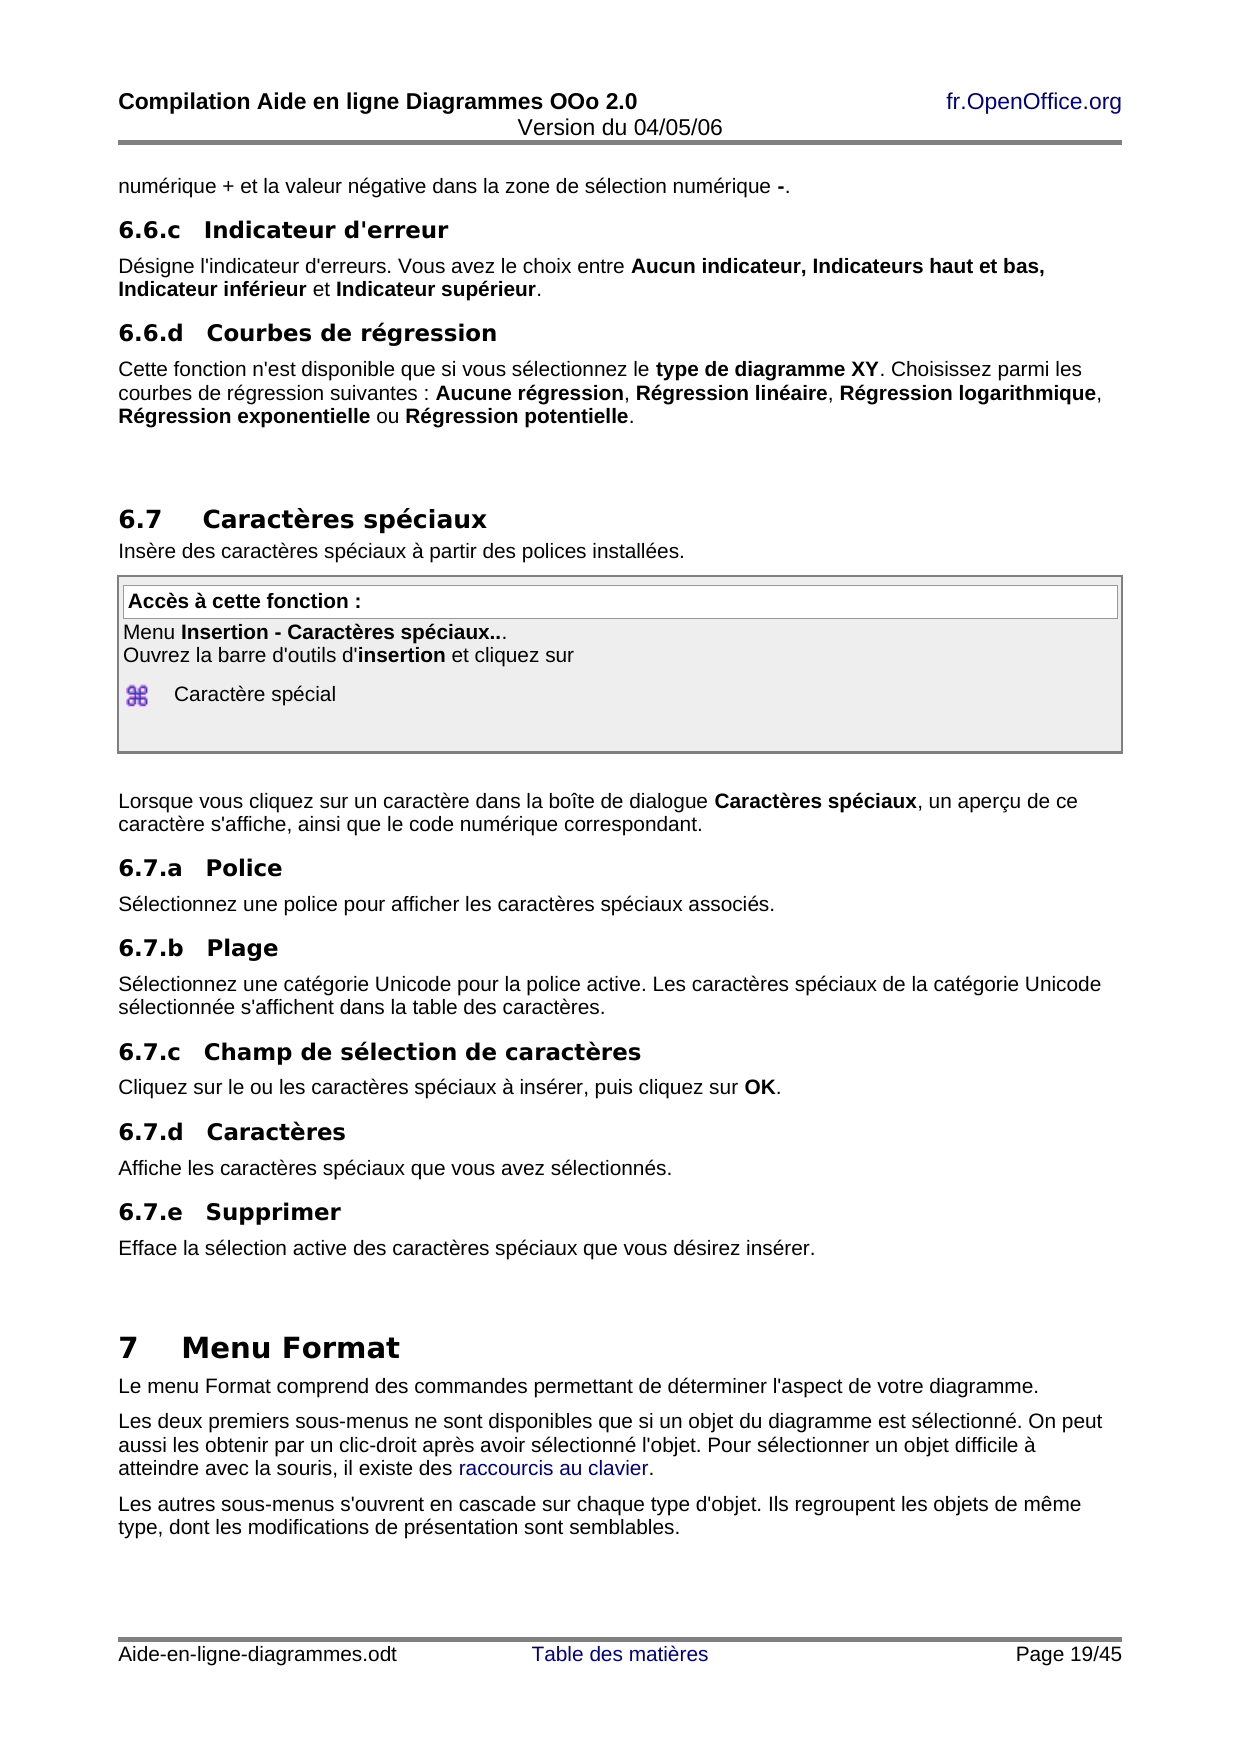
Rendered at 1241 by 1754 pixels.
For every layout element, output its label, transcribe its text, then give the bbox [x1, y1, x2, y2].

text Les autres sous-menus s'ouvrent en cascade sur chaque type d'objet. Ils regroupent les objets de même type, dont les modifications de présentation sont semblables. [118, 1492, 1122, 1539]
subtitle Courbes de régression [118, 321, 1122, 347]
subtitle Supprimer [118, 1199, 1122, 1226]
text Insère des caractères spéciaux à partir des polices installées. [118, 539, 1122, 562]
subtitle Menu Format [118, 1331, 1122, 1365]
text Efface la sélection active des caractères spéciaux que vous désirez insérer. [118, 1236, 1122, 1259]
text Sélectionnez une catégorie Unicode pour la police active. Les caractères spéciaux de la catégorie Unicode sélectionnée s'affichent dans la table des caractères. [118, 973, 1122, 1019]
text Lorsque vous cliquez sur un caractère dans la boîte de dialogue Caractères spéciaux, un aperçu de ce caractère s'affiche, ainsi que le code numérique correspondant. [118, 789, 1122, 836]
subtitle Police [118, 855, 1122, 882]
table_cell [395, 672, 1121, 719]
subtitle Plage [118, 935, 1122, 962]
text Cette fonction n'est disponible que si vous sélectionnez le type de diagramme XY. Choisissez parmi les courbes de régression suivantes : Aucune régression, Régression linéaire, Régression logarithmique, Régression exponentielle ou Régression potentielle. [118, 358, 1122, 428]
text numérique + et la valeur négative dans la zone de sélection numérique -. [118, 174, 1122, 198]
table_header Accès à cette fonction : Menu Insertion - Caractères spéciaux... Ouvrez la barre d'outils d'insertion et cliquez sur [119, 577, 1121, 672]
table_cell [119, 672, 166, 719]
subtitle Caractères [118, 1119, 1122, 1145]
text Affiche les caractères spéciaux que vous avez sélectionnés. [118, 1156, 1122, 1179]
subtitle Caractères spéciaux [118, 505, 1122, 534]
table_cell [119, 719, 1121, 751]
text Désigne l'indicateur d'erreurs. Vous avez le choix entre Aucun indicateur, Indicateurs haut et bas, Indicateur inférieur et Indicateur supérieur. [118, 254, 1122, 301]
text Cliquez sur le ou les caractères spéciaux à insérer, puis cliquez sur OK. [118, 1076, 1122, 1099]
picture [126, 682, 151, 708]
text Sélectionnez une police pour afficher les caractères spéciaux associés. [118, 892, 1122, 916]
text Le menu Format comprend des commandes permettant de déterminer l'aspect de votre diagramme. [118, 1374, 1122, 1398]
text Les deux premiers sous-menus ne sont disponibles que si un objet du diagramme est sélectionné. On peut aussi les obtenir par un clic-droit après avoir sélectionné l'objet. Pour sélectionner un objet difficile à atteindre avec la souris, il existe des raccourcis au clavier. [118, 1410, 1122, 1480]
table_cell Caractère spécial [166, 672, 395, 719]
subtitle Indicateur d'erreur [118, 217, 1122, 244]
subtitle Champ de sélection de caractères [118, 1039, 1122, 1065]
